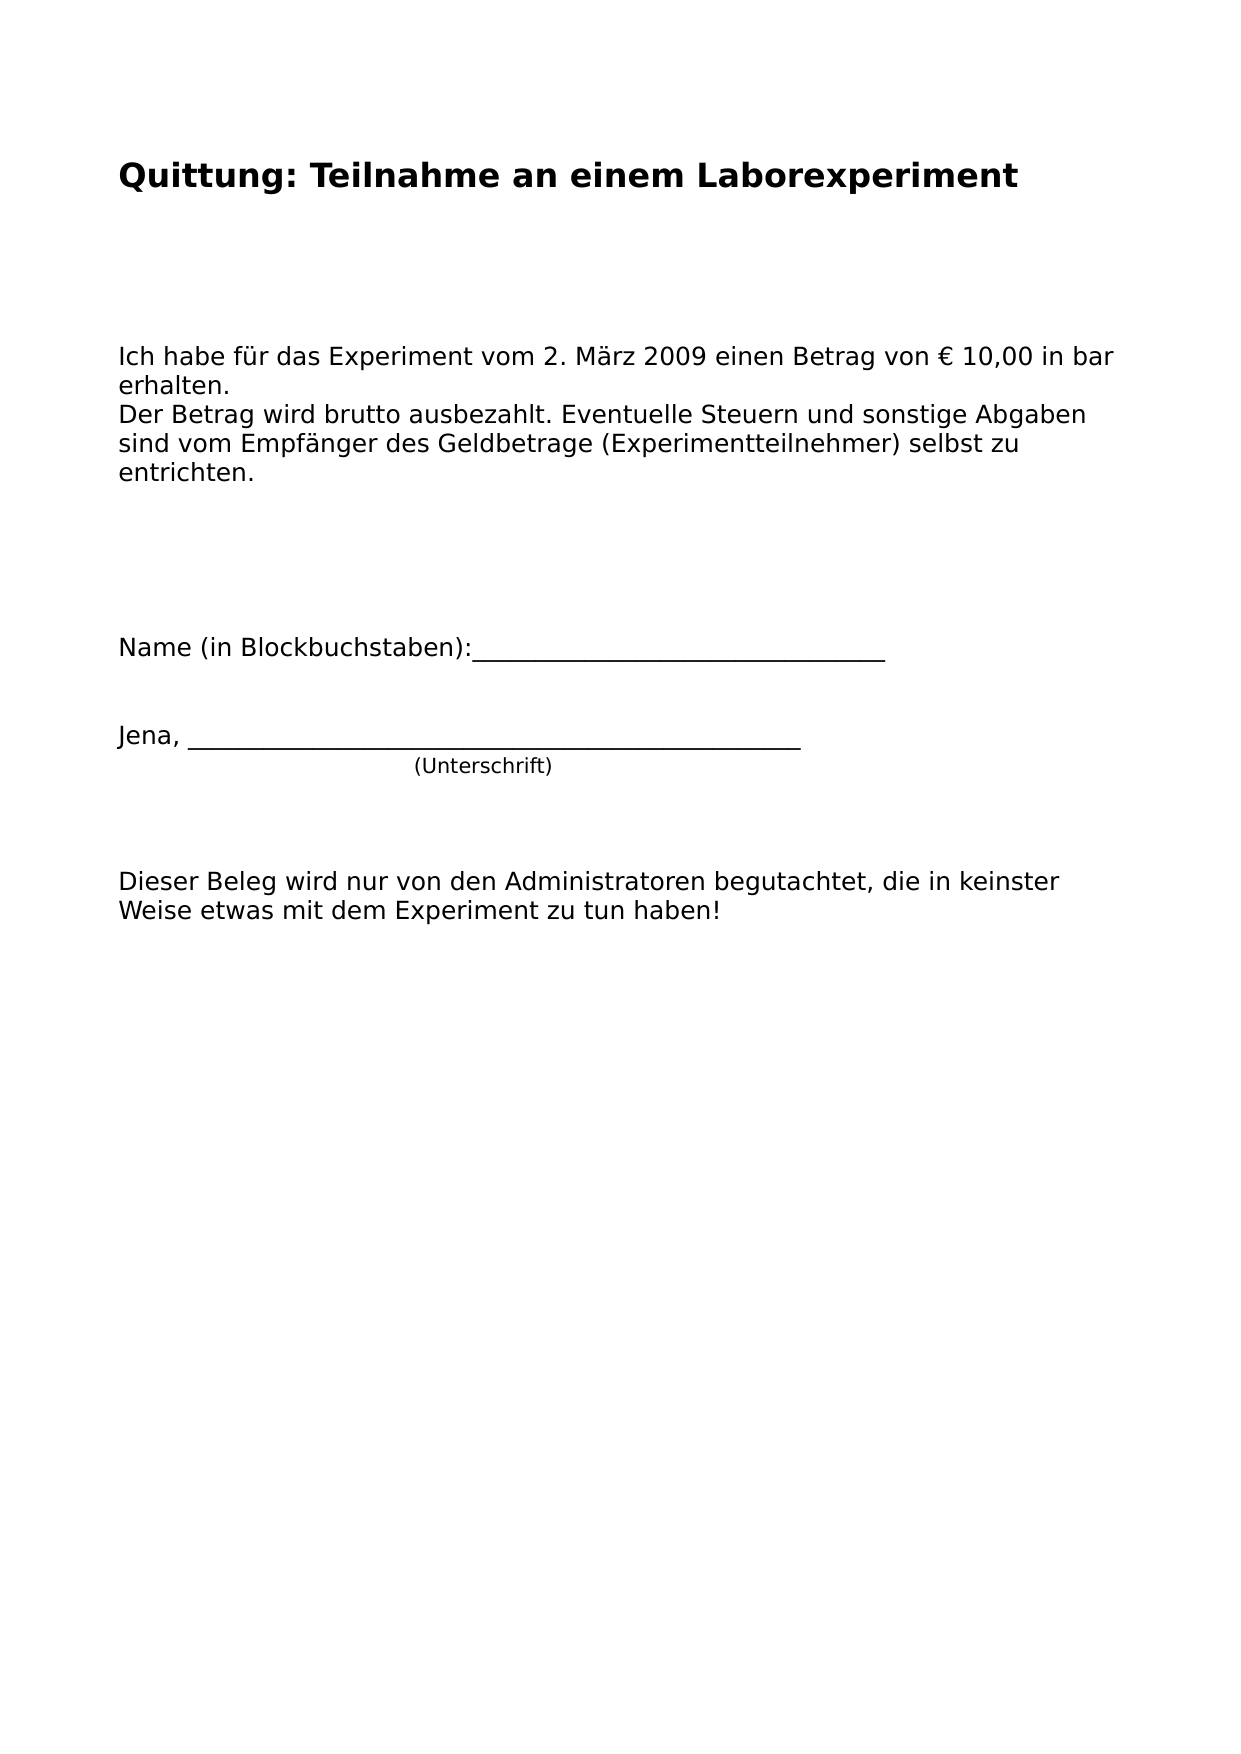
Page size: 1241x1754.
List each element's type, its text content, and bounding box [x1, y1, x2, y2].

text Ich habe für das Experiment vom 2. März 2009 einen Betrag von € 10,00 in bar erhalten. [118, 342, 1122, 400]
text Name (in Blockbuchstaben):_________________________________ [118, 633, 1122, 662]
text (Unterschrift) [118, 750, 1122, 779]
text Der Betrag wird brutto ausbezahlt. Eventuelle Steuern und sonstige Abgaben sind vom Empfänger des Geldbetrage (Experimentteilnehmer) selbst zu entrichten. [118, 400, 1122, 487]
text Quittung: Teilnahme an einem Laborexperiment [118, 157, 1122, 196]
text Dieser Beleg wird nur von den Administratoren begutachtet, die in keinster Weise etwas mit dem Experiment zu tun haben! [118, 867, 1122, 925]
text Jena, _________________________________________________ [118, 721, 1122, 750]
